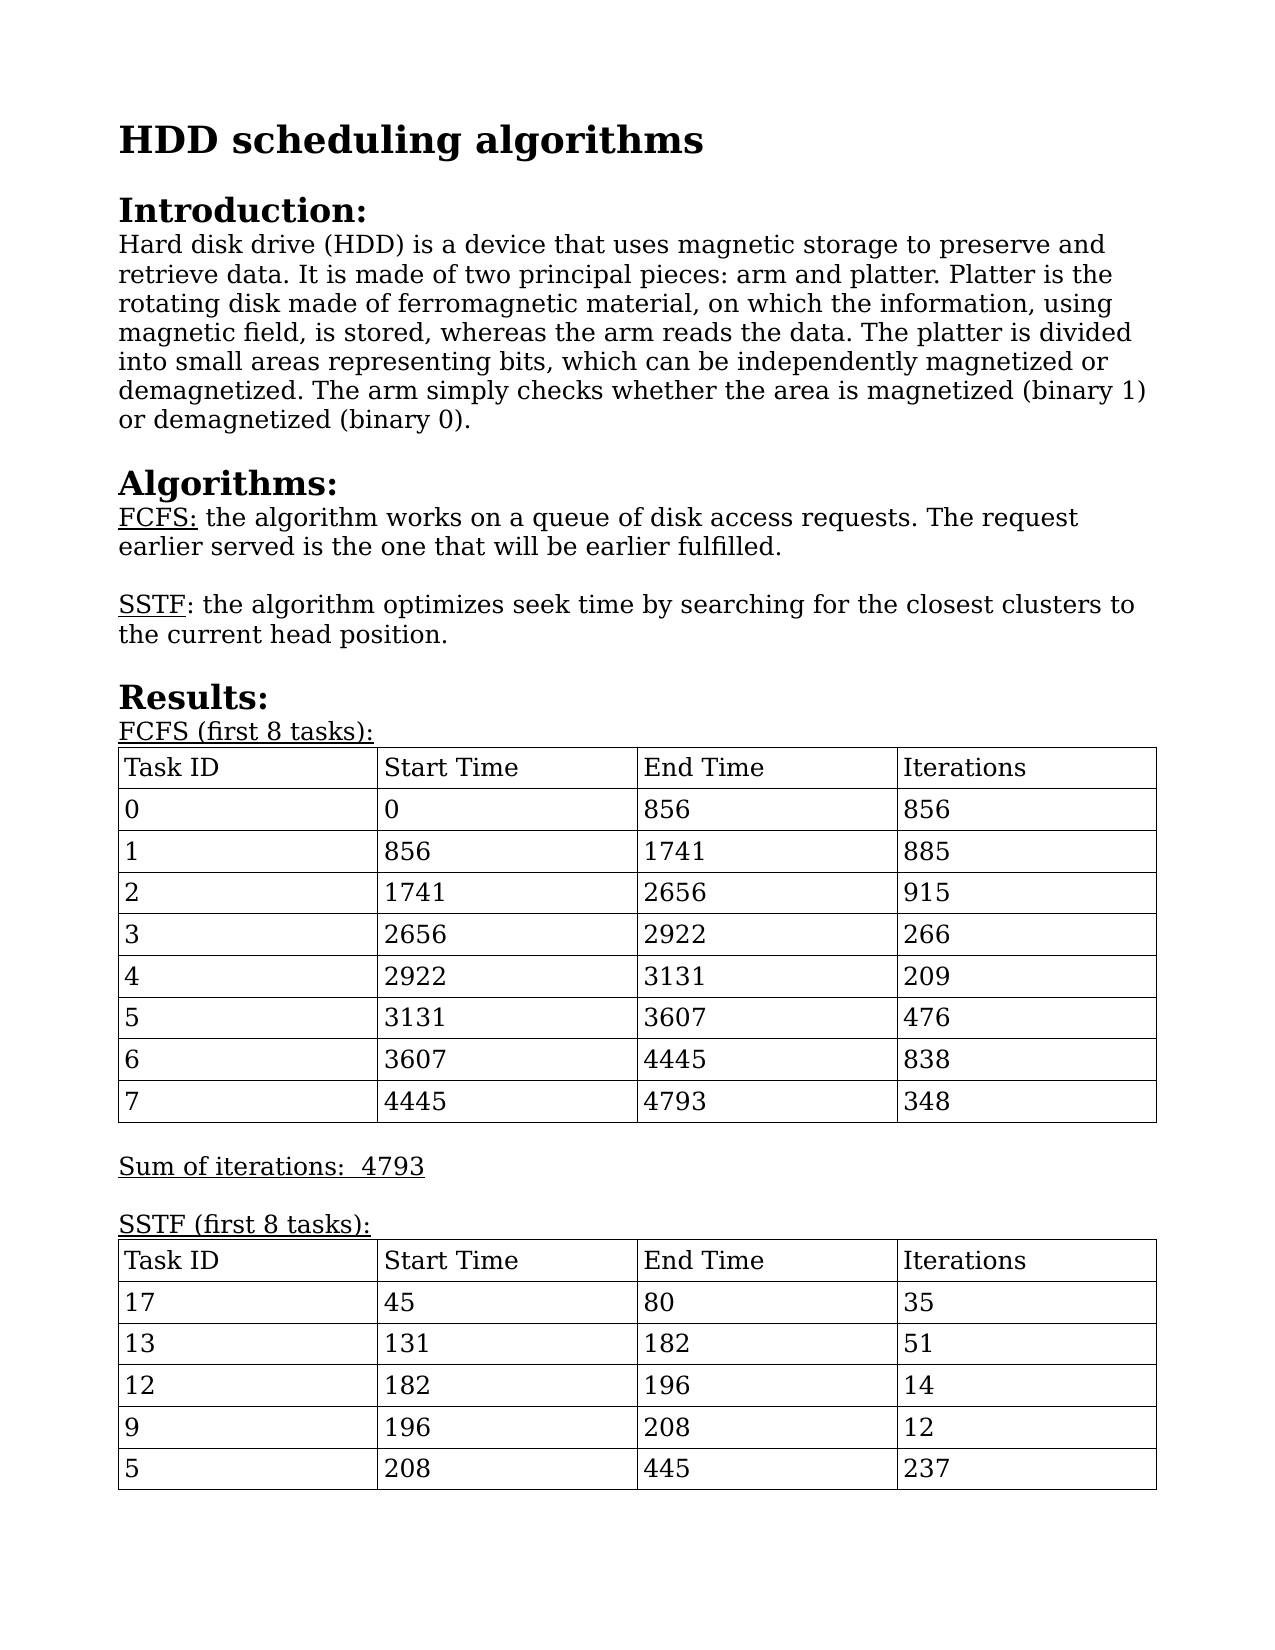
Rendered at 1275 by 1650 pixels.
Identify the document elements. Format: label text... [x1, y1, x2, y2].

table_cell 182 [378, 1365, 637, 1406]
table_cell 0 [378, 789, 637, 830]
table_cell 208 [378, 1449, 637, 1489]
table_cell 3607 [638, 998, 897, 1038]
table_cell 445 [638, 1449, 897, 1489]
table_cell 80 [638, 1282, 897, 1323]
table_cell 856 [898, 789, 1156, 830]
table_cell 237 [898, 1449, 1156, 1489]
table_cell 14 [898, 1365, 1156, 1406]
text Algorithms: [118, 464, 1157, 503]
table_cell 4445 [638, 1039, 897, 1080]
table_cell 4 [119, 956, 377, 997]
table_cell 196 [378, 1407, 637, 1448]
table_cell 348 [898, 1081, 1156, 1122]
table_cell 856 [378, 831, 637, 872]
table_header Start Time [378, 748, 637, 788]
table_cell 838 [898, 1039, 1156, 1080]
table_cell 4445 [378, 1081, 637, 1122]
text FCFS (first 8 tasks): [118, 717, 1157, 747]
table_cell 3 [119, 914, 377, 955]
table_header End Time [638, 748, 897, 788]
table_header End Time [638, 1240, 897, 1281]
table_cell 13 [119, 1324, 377, 1364]
table_cell 131 [378, 1324, 637, 1364]
table_cell 182 [638, 1324, 897, 1364]
text SSTF (first 8 tasks): [118, 1210, 1157, 1239]
table_cell 2656 [378, 914, 637, 955]
table_cell 51 [898, 1324, 1156, 1364]
table_cell 17 [119, 1282, 377, 1323]
table_header Task ID [119, 748, 377, 788]
table_cell 1 [119, 831, 377, 872]
table_cell 208 [638, 1407, 897, 1448]
table_cell 266 [898, 914, 1156, 955]
table_cell 209 [898, 956, 1156, 997]
table_cell 9 [119, 1407, 377, 1448]
text Introduction: [118, 192, 1157, 231]
table_header Task ID [119, 1240, 377, 1281]
table_cell 2922 [378, 956, 637, 997]
table_cell 4793 [638, 1081, 897, 1122]
table_cell 0 [119, 789, 377, 830]
text HDD scheduling algorithms [118, 118, 1157, 162]
table_cell 3131 [378, 998, 637, 1038]
text SSTF: the algorithm optimizes seek time by searching for the closest clusters to the current head position. [118, 591, 1157, 649]
table_cell 3131 [638, 956, 897, 997]
table_cell 5 [119, 1449, 377, 1489]
table_cell 45 [378, 1282, 637, 1323]
text FCFS: the algorithm works on a queue of disk access requests. The request earlier served is the one that will be earlier fulfilled. [118, 503, 1157, 562]
table_cell 885 [898, 831, 1156, 872]
table_cell 476 [898, 998, 1156, 1038]
table_cell 1741 [638, 831, 897, 872]
text Hard disk drive (HDD) is a device that uses magnetic storage to preserve and retrieve data. It is made of two principal pieces: arm and platter. Platter is the rotating disk made of ferromagnetic material, on which the information, using magnetic field, is stored, whereas the arm reads the data. The platter is divided into small areas representing bits, which can be independently magnetized or demagnetized. The arm simply checks whether the area is magnetized (binary 1) or demagnetized (binary 0). [118, 231, 1157, 435]
table_cell 856 [638, 789, 897, 830]
table_cell 1741 [378, 873, 637, 913]
table_cell 196 [638, 1365, 897, 1406]
table_header Iterations [898, 1240, 1156, 1281]
table_cell 915 [898, 873, 1156, 913]
table_cell 6 [119, 1039, 377, 1080]
table_header Start Time [378, 1240, 637, 1281]
table_cell 7 [119, 1081, 377, 1122]
table_cell 5 [119, 998, 377, 1038]
table_cell 2922 [638, 914, 897, 955]
table_cell 2 [119, 873, 377, 913]
table_header Iterations [898, 748, 1156, 788]
table_cell 12 [119, 1365, 377, 1406]
table_cell 12 [898, 1407, 1156, 1448]
text Sum of iterations: 4793 [118, 1152, 1157, 1181]
table_cell 2656 [638, 873, 897, 913]
table_cell 3607 [378, 1039, 637, 1080]
text Results: [118, 678, 1157, 717]
table_cell 35 [898, 1282, 1156, 1323]
